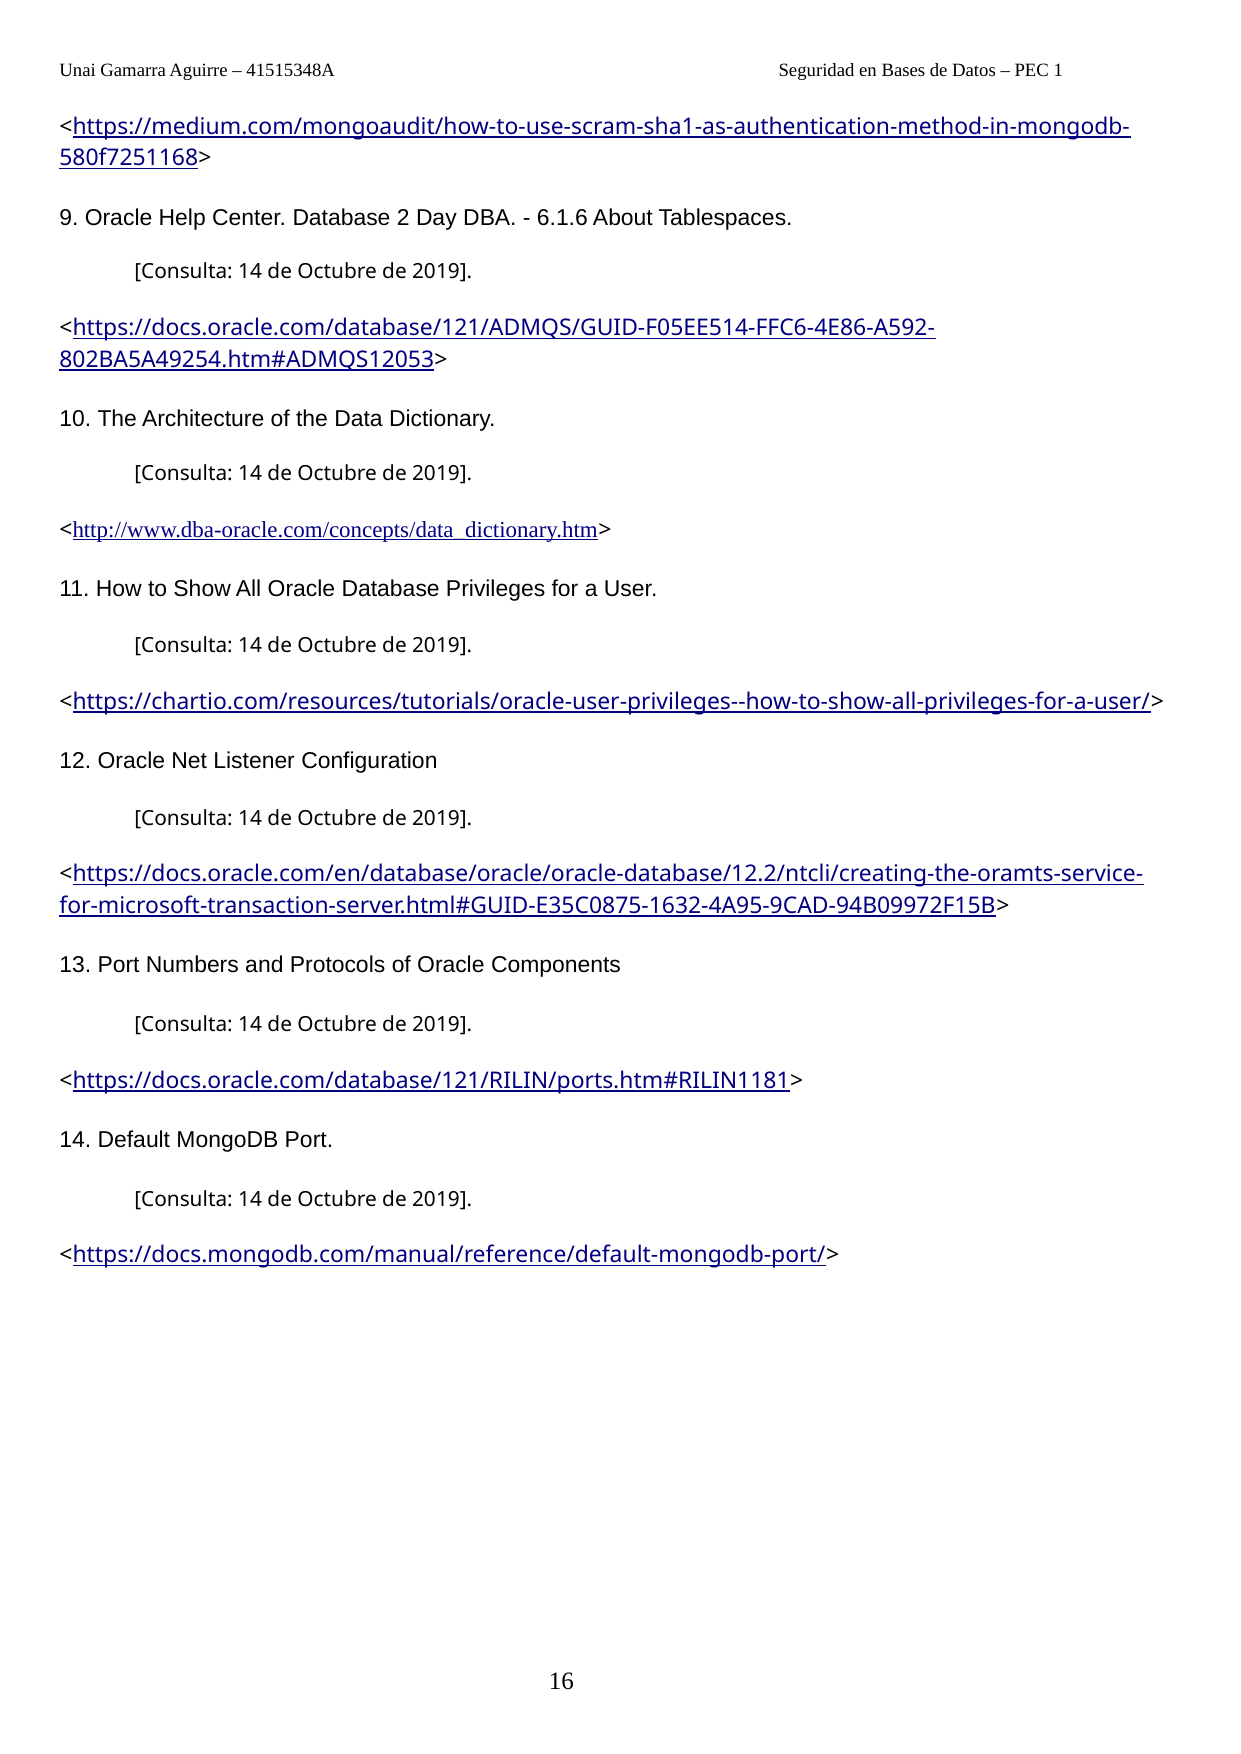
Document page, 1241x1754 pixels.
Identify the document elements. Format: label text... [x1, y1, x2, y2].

text <https://medium.com/mongoaudit/how-to-use-scram-sha1-as-authentication-method-in-mongodb-580f7251168> [59, 110, 1181, 173]
text [Consulta: 14 de Octubre de 2019]. [59, 458, 1181, 486]
text 9. Oracle Help Center. Database 2 Day DBA. - 6.1.6 About Tablespaces. [59, 204, 1181, 230]
text 13. Port Numbers and Protocols of Oracle Components [59, 951, 1181, 977]
text <https://docs.mongodb.com/manual/reference/default-mongodb-port/> [59, 1238, 1181, 1270]
text [Consulta: 14 de Octubre de 2019]. [59, 630, 1181, 659]
text [Consulta: 14 de Octubre de 2019]. [59, 257, 1181, 285]
text [Consulta: 14 de Octubre de 2019]. [59, 1184, 1181, 1212]
text <https://docs.oracle.com/database/121/RILIN/ports.htm#RILIN1181> [59, 1063, 1181, 1095]
text <http://www.dba-oracle.com/concepts/data_dictionary.htm> [59, 513, 1181, 544]
text <https://docs.oracle.com/database/121/ADMQS/GUID-F05EE514-FFC6-4E86-A592-802BA5A49254.htm#ADMQS12053> [59, 311, 1181, 374]
text 10. The Architecture of the Data Dictionary. [59, 405, 1181, 431]
text [Consulta: 14 de Octubre de 2019]. [59, 803, 1181, 831]
text <https://docs.oracle.com/en/database/oracle/oracle-database/12.2/ntcli/creating-the-oramts-service-for-microsoft-transaction-server.html#GUID-E35C0875-1632-4A95-9CAD-94B09972F15B> [59, 857, 1181, 920]
text 11. How to Show All Oracle Database Privileges for a User. [59, 575, 1181, 601]
text [Consulta: 14 de Octubre de 2019]. [59, 1009, 1181, 1037]
text 12. Oracle Net Listener Configuration [59, 747, 1181, 774]
text 14. Default MongoDB Port. [59, 1126, 1181, 1152]
text <https://chartio.com/resources/tutorials/oracle-user-privileges--how-to-show-all-privileges-for-a-user/> [59, 685, 1181, 716]
